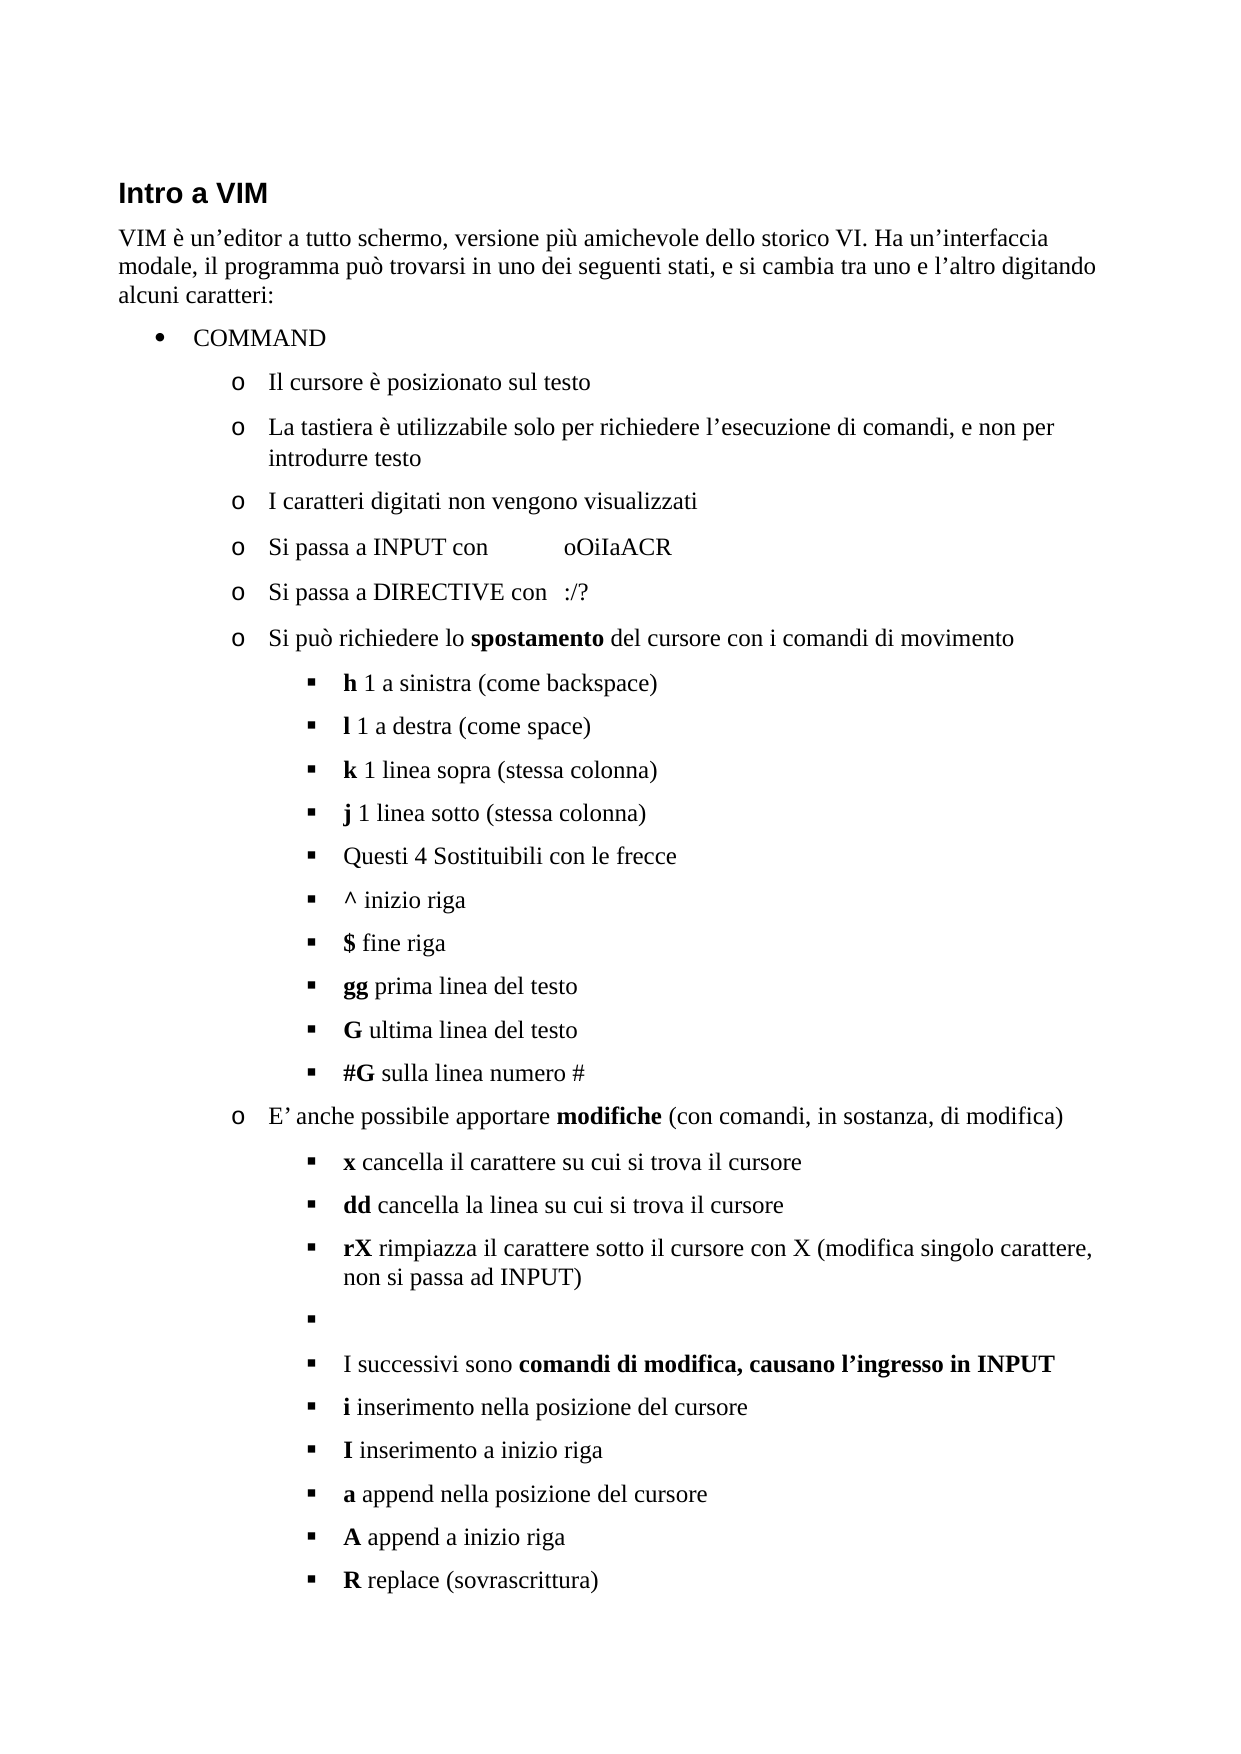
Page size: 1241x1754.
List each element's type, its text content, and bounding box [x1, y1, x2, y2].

text VIM è un’editor a tutto schermo, versione più amichevole dello storico VI. Ha un’interfaccia modale, il programma può trovarsi in uno dei seguenti stati, e si cambia tra uno e l’altro digitando alcuni caratteri: [118, 223, 1122, 309]
list G ultima linea del testo [306, 1015, 1122, 1043]
list k 1 linea sopra (stessa colonna) [306, 755, 1122, 783]
list E’ anche possibile apportare modifiche (con comandi, in sostanza, di modifica) [231, 1101, 1122, 1132]
subtitle Intro a VIM [118, 176, 1122, 210]
list A append a inizio riga [306, 1522, 1122, 1551]
list l 1 a destra (come space) [306, 711, 1122, 740]
list Questi 4 Sostituibili con le frecce [306, 841, 1122, 870]
list I successivi sono comandi di modifica, causano l’ingresso in INPUT [306, 1349, 1122, 1378]
list h 1 a sinistra (come backspace) [306, 668, 1122, 697]
list Il cursore è posizionato sul testo [231, 367, 1122, 398]
list COMMAND [156, 323, 1122, 352]
list R replace (sovrascrittura) [306, 1566, 1122, 1594]
list ^ inizio riga [306, 885, 1122, 913]
list I caratteri digitati non vengono visualizzati [231, 486, 1122, 517]
list j 1 linea sotto (stessa colonna) [306, 798, 1122, 827]
list La tastiera è utilizzabile solo per richiedere l’esecuzione di comandi, e non per introdurre testo [231, 412, 1122, 472]
list gg prima linea del testo [306, 971, 1122, 1000]
list $ fine riga [306, 928, 1122, 957]
list a append nella posizione del cursore [306, 1479, 1122, 1508]
list Si può richiedere lo spostamento del cursore con i comandi di movimento [231, 623, 1122, 653]
list rX rimpiazza il carattere sotto il cursore con X (modifica singolo carattere, non si passa ad INPUT) [306, 1233, 1122, 1291]
list #G sulla linea numero # [306, 1058, 1122, 1087]
list Si passa a INPUT con oOiIaACR [231, 532, 1122, 563]
list x cancella il carattere su cui si trova il cursore [306, 1147, 1122, 1176]
list Si passa a DIRECTIVE con :/? [231, 577, 1122, 608]
list dd cancella la linea su cui si trova il cursore [306, 1190, 1122, 1219]
list I inserimento a inizio riga [306, 1436, 1122, 1464]
list i inserimento nella posizione del cursore [306, 1392, 1122, 1421]
